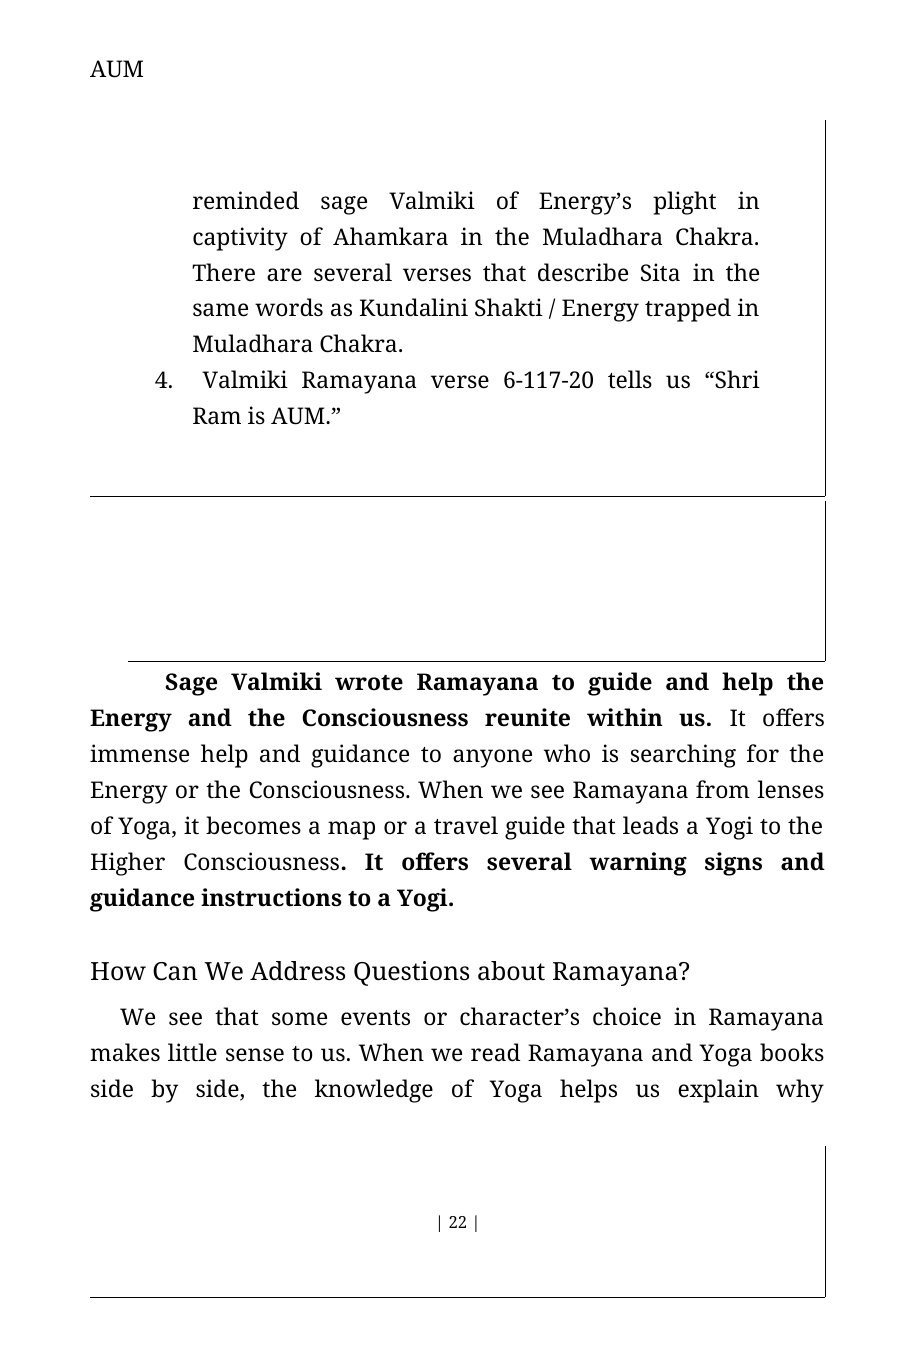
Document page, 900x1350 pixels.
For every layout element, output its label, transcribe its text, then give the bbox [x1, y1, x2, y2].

list Valmiki Ramayana verse 6-117-20 tells us “Shri Ram is AUM.” [90, 300, 825, 496]
text Sage Valmiki wrote Ramayana to guide and help the Energy and the Consciousness reunite within us. It offers immense help and guidance to anyone who is searching for the Energy or the Consciousness. When we see Ramayana from lenses of Yoga, it becomes a map or a travel guide that leads a Yogi to the Higher Consciousness. It offers several warning signs and guidance instructions to a Yogi. [90, 666, 825, 913]
subtitle How Can We Address Questions about Ramayana? [90, 953, 825, 987]
list Verse 5-16-30 says, “Sita was in the same pitiable condition as a female bird which has lost her companion male bird.” The female bird’s weeping reminded sage Valmiki of Energy’s plight in captivity of Ahamkara in the Muladhara Chakra. There are several verses that describe Sita in the same words as Kundalini Shakti / Energy trapped in Muladhara Chakra. [90, 120, 825, 300]
text We see that some events or character’s choice in Ramayana makes little sense to us. When we read Ramayana and Yoga books side by side, the knowledge of Yoga helps us explain why [90, 1001, 825, 1104]
